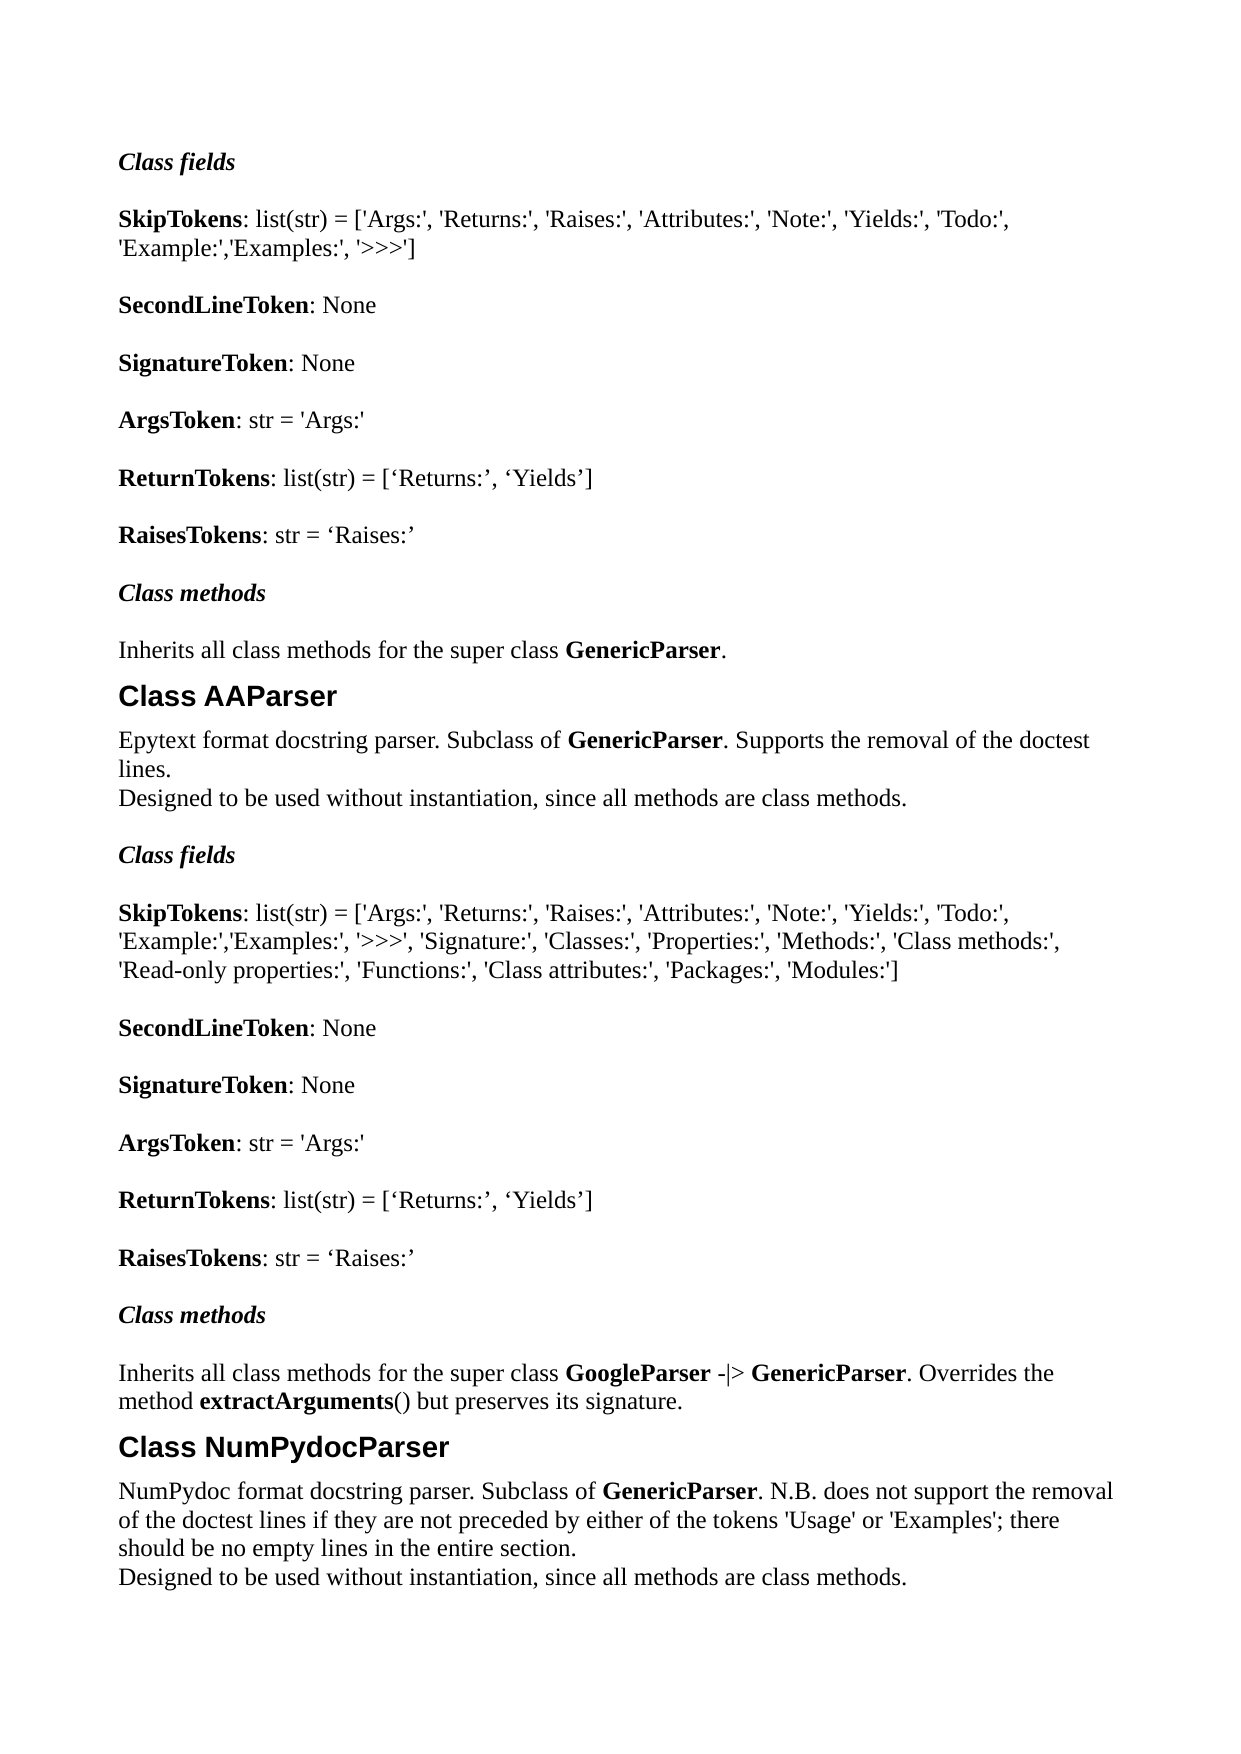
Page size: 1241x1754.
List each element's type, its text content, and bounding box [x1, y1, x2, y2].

text Class methods [118, 1300, 1122, 1329]
text Inherits all class methods for the super class GenericParser. [118, 636, 1122, 664]
text ArgsToken: str = 'Args:' [118, 406, 1122, 434]
subtitle Class NumPydocParser [118, 1430, 1122, 1463]
text SecondLineToken: None [118, 1013, 1122, 1041]
text Inherits all class methods for the super class GoogleParser -|> GenericParser. Overrides the method extractArguments() but preserves its signature. [118, 1358, 1122, 1415]
text SkipTokens: list(str) = ['Args:', 'Returns:', 'Raises:', 'Attributes:', 'Note:', 'Yields:', 'Todo:', 'Example:','Examples:', '>>>', 'Signature:', 'Classes:', 'Properties:', 'Methods:', 'Class methods:', 'Read-only properties:', 'Functions:', 'Class attributes:', 'Packages:', 'Modules:'] [118, 898, 1122, 984]
text SignatureToken: None [118, 348, 1122, 377]
text SignatureToken: None [118, 1070, 1122, 1099]
text ReturnTokens: list(str) = [‘Returns:’, ‘Yields’] [118, 1185, 1122, 1214]
text Designed to be used without instantiation, since all methods are class methods. [118, 1562, 1122, 1591]
text RaisesTokens: str = ‘Raises:’ [118, 521, 1122, 549]
text Designed to be used without instantiation, since all methods are class methods. [118, 783, 1122, 811]
text Epytext format docstring parser. Subclass of GenericParser. Supports the removal of the doctest lines. [118, 725, 1122, 783]
text Class fields [118, 147, 1122, 176]
text ReturnTokens: list(str) = [‘Returns:’, ‘Yields’] [118, 463, 1122, 492]
text NumPydoc format docstring parser. Subclass of GenericParser. N.B. does not support the removal of the doctest lines if they are not preceded by either of the tokens 'Usage' or 'Examples'; there should be no empty lines in the entire section. [118, 1476, 1122, 1562]
text SecondLineToken: None [118, 291, 1122, 319]
subtitle Class AAParser [118, 679, 1122, 713]
text ArgsToken: str = 'Args:' [118, 1128, 1122, 1156]
text Class methods [118, 578, 1122, 607]
text Class fields [118, 840, 1122, 869]
text SkipTokens: list(str) = ['Args:', 'Returns:', 'Raises:', 'Attributes:', 'Note:', 'Yields:', 'Todo:', 'Example:','Examples:', '>>>'] [118, 204, 1122, 262]
text RaisesTokens: str = ‘Raises:’ [118, 1243, 1122, 1271]
